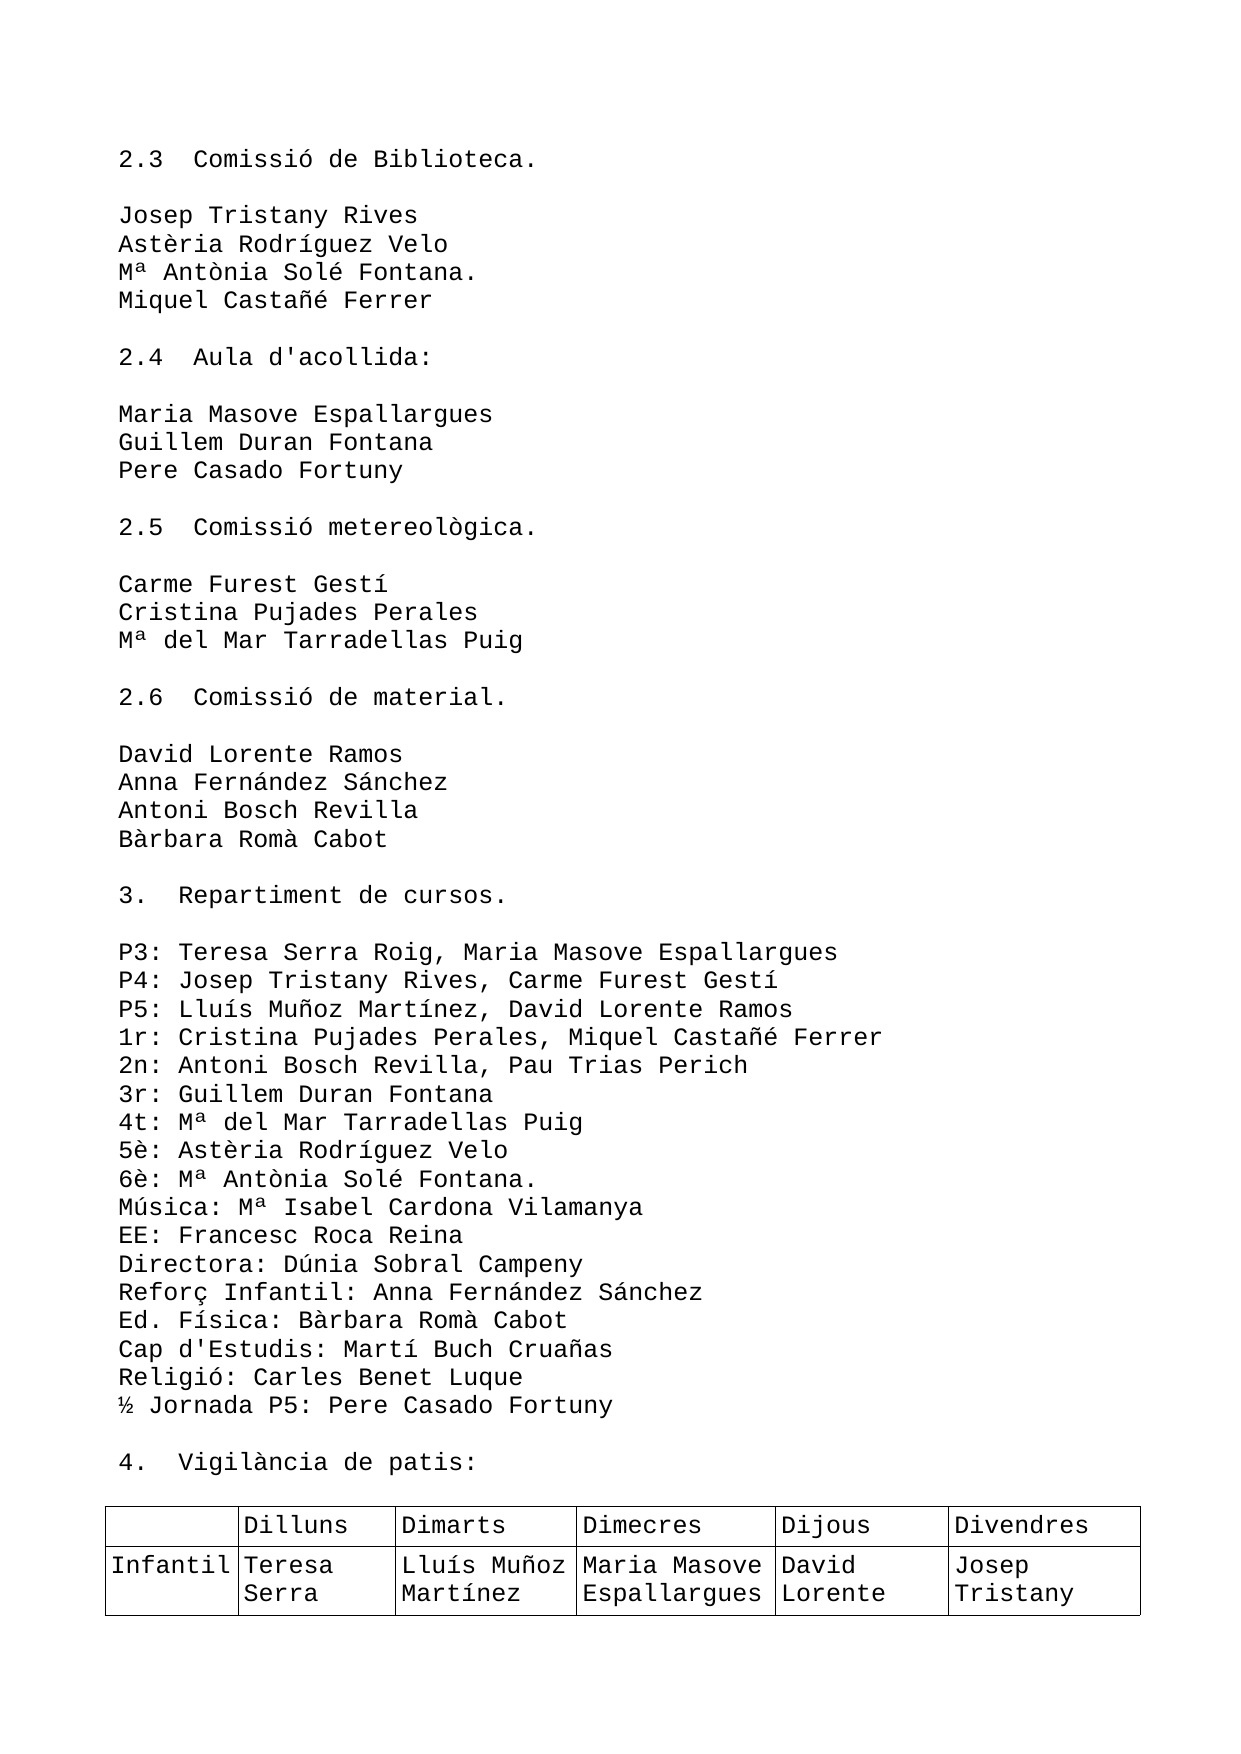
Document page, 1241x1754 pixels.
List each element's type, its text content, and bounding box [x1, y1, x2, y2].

text P5: Lluís Muñoz Martínez, David Lorente Ramos [118, 996, 1122, 1025]
text Astèria Rodríguez Velo [118, 231, 1122, 260]
text Antoni Bosch Revilla [118, 798, 1122, 826]
table_header David Lorente [776, 1547, 948, 1614]
text Guillem Duran Fontana [118, 430, 1122, 458]
text Ed. Física: Bàrbara Romà Cabot [118, 1308, 1122, 1336]
text 2.5 Comissió metereològica. [118, 515, 1122, 543]
text 2.4 Aula d'acollida: [118, 345, 1122, 373]
text 4t: Mª del Mar Tarradellas Puig [118, 1110, 1122, 1138]
text 6è: Mª Antònia Solé Fontana. [118, 1166, 1122, 1195]
table_header Dilluns [239, 1507, 395, 1546]
text Reforç Infantil: Anna Fernández Sánchez [118, 1280, 1122, 1308]
text P4: Josep Tristany Rives, Carme Furest Gestí [118, 968, 1122, 996]
table_header Dimecres [577, 1507, 775, 1546]
text Cap d'Estudis: Martí Buch Cruañas [118, 1336, 1122, 1365]
table_header Maria Masove Espallargues [577, 1547, 775, 1614]
text David Lorente Ramos [118, 741, 1122, 770]
table_cell Infantil [106, 1547, 238, 1614]
table_header Dijous [776, 1507, 948, 1546]
text P3: Teresa Serra Roig, Maria Masove Espallargues [118, 940, 1122, 968]
text 3. Repartiment de cursos. [118, 883, 1122, 911]
text Anna Fernández Sánchez [118, 770, 1122, 798]
text 1r: Cristina Pujades Perales, Miquel Castañé Ferrer [118, 1025, 1122, 1053]
text Cristina Pujades Perales [118, 600, 1122, 628]
text Pere Casado Fortuny [118, 458, 1122, 486]
table_header Josep Tristany [949, 1547, 1140, 1614]
text Miquel Castañé Ferrer [118, 288, 1122, 316]
text 2.6 Comissió de material. [118, 685, 1122, 713]
text Mª del Mar Tarradellas Puig [118, 628, 1122, 656]
text Directora: Dúnia Sobral Campeny [118, 1251, 1122, 1280]
text EE: Francesc Roca Reina [118, 1223, 1122, 1251]
text ½ Jornada P5: Pere Casado Fortuny [118, 1393, 1122, 1421]
text Música: Mª Isabel Cardona Vilamanya [118, 1195, 1122, 1223]
table_header [106, 1507, 238, 1546]
text 3r: Guillem Duran Fontana [118, 1081, 1122, 1110]
table_header Lluís Muñoz Martínez [396, 1547, 576, 1614]
text Mª Antònia Solé Fontana. [118, 260, 1122, 288]
text 2n: Antoni Bosch Revilla, Pau Trias Perich [118, 1053, 1122, 1081]
text Josep Tristany Rives [118, 203, 1122, 231]
text Maria Masove Espallargues [118, 401, 1122, 430]
text 2.3 Comissió de Biblioteca. [118, 146, 1122, 175]
text Religió: Carles Benet Luque [118, 1365, 1122, 1393]
text 5è: Astèria Rodríguez Velo [118, 1138, 1122, 1166]
table_header Divendres [949, 1507, 1140, 1546]
text Bàrbara Romà Cabot [118, 826, 1122, 855]
text 4. Vigilància de patis: [118, 1450, 1122, 1478]
text Carme Furest Gestí [118, 571, 1122, 600]
table_header Teresa Serra [239, 1547, 395, 1614]
table_header Dimarts [396, 1507, 576, 1546]
